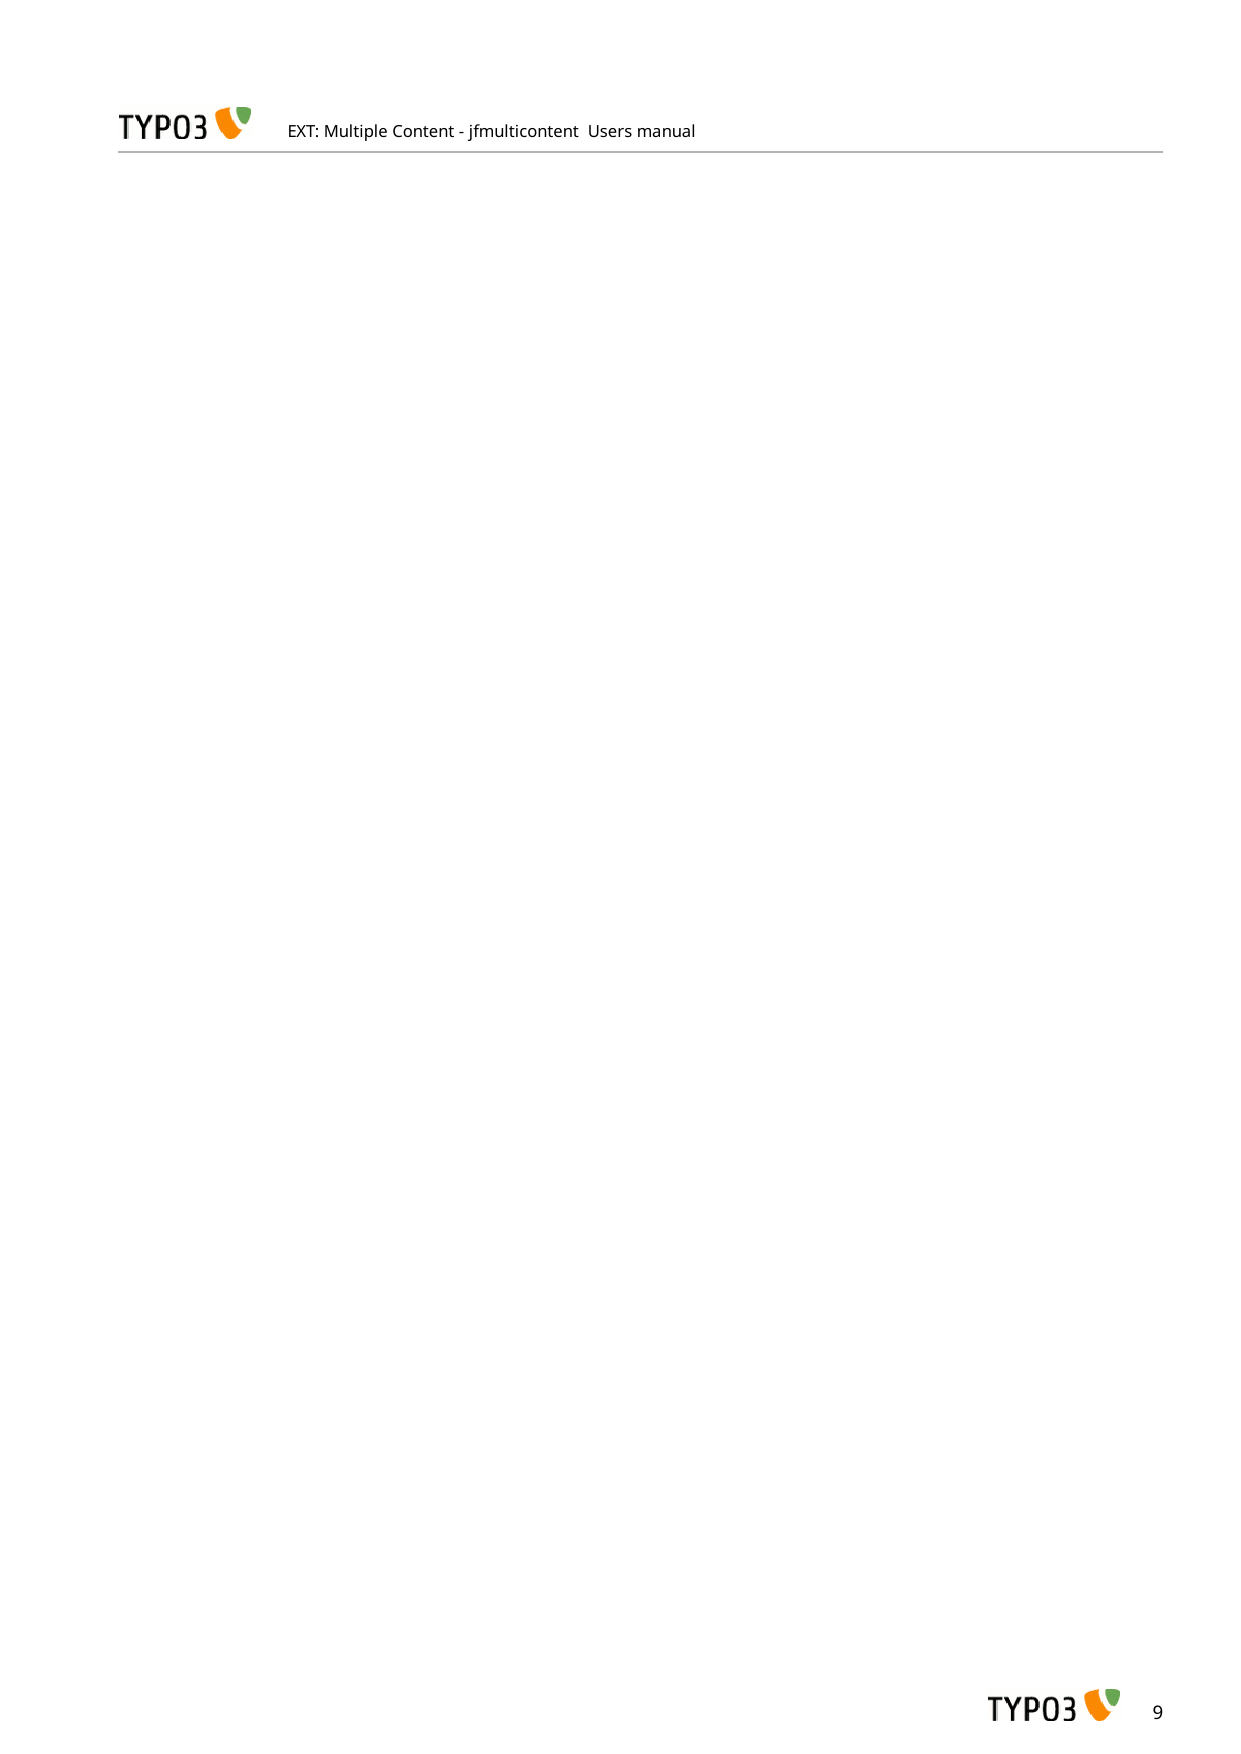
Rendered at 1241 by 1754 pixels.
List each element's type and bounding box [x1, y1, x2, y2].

picture [118, 106, 254, 139]
picture [987, 1688, 1123, 1721]
